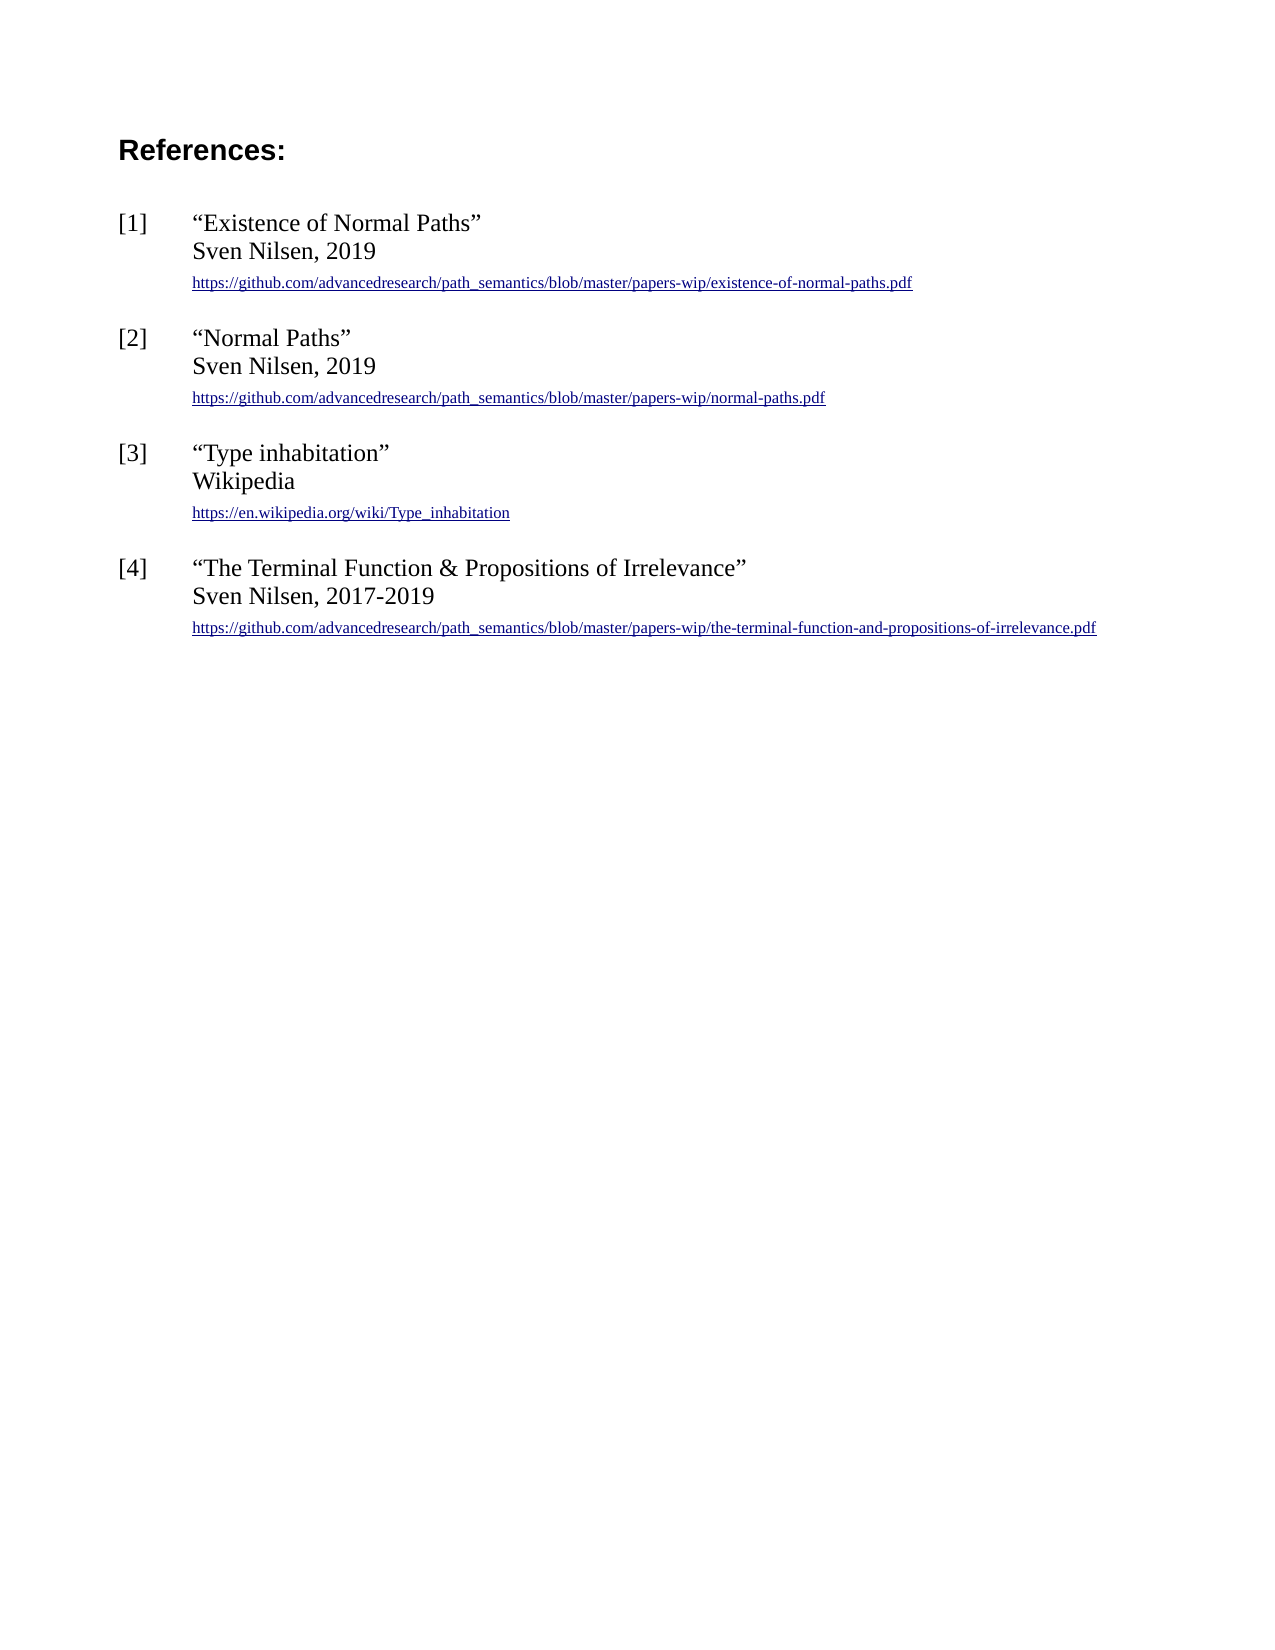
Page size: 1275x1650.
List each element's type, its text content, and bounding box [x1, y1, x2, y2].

text https://en.wikipedia.org/wiki/Type_inhabitation [118, 495, 1157, 524]
text https://github.com/advancedresearch/path_semantics/blob/master/papers-wip/normal-paths.pdf [118, 380, 1157, 409]
text Sven Nilsen, 2019 [118, 236, 1157, 265]
text Wikipedia [118, 466, 1157, 495]
text [2] “Normal Paths” [118, 323, 1157, 351]
text [1] “Existence of Normal Paths” [118, 208, 1157, 236]
text https://github.com/advancedresearch/path_semantics/blob/master/papers-wip/the-terminal-function-and-propositions-of-irrelevance.pdf [118, 610, 1157, 639]
text [3] “Type inhabitation” [118, 438, 1157, 466]
text https://github.com/advancedresearch/path_semantics/blob/master/papers-wip/existence-of-normal-paths.pdf [118, 265, 1157, 294]
text Sven Nilsen, 2019 [118, 351, 1157, 380]
subtitle References: [118, 133, 1157, 166]
text Sven Nilsen, 2017-2019 [118, 581, 1157, 610]
text [4] “The Terminal Function & Propositions of Irrelevance” [118, 553, 1157, 581]
